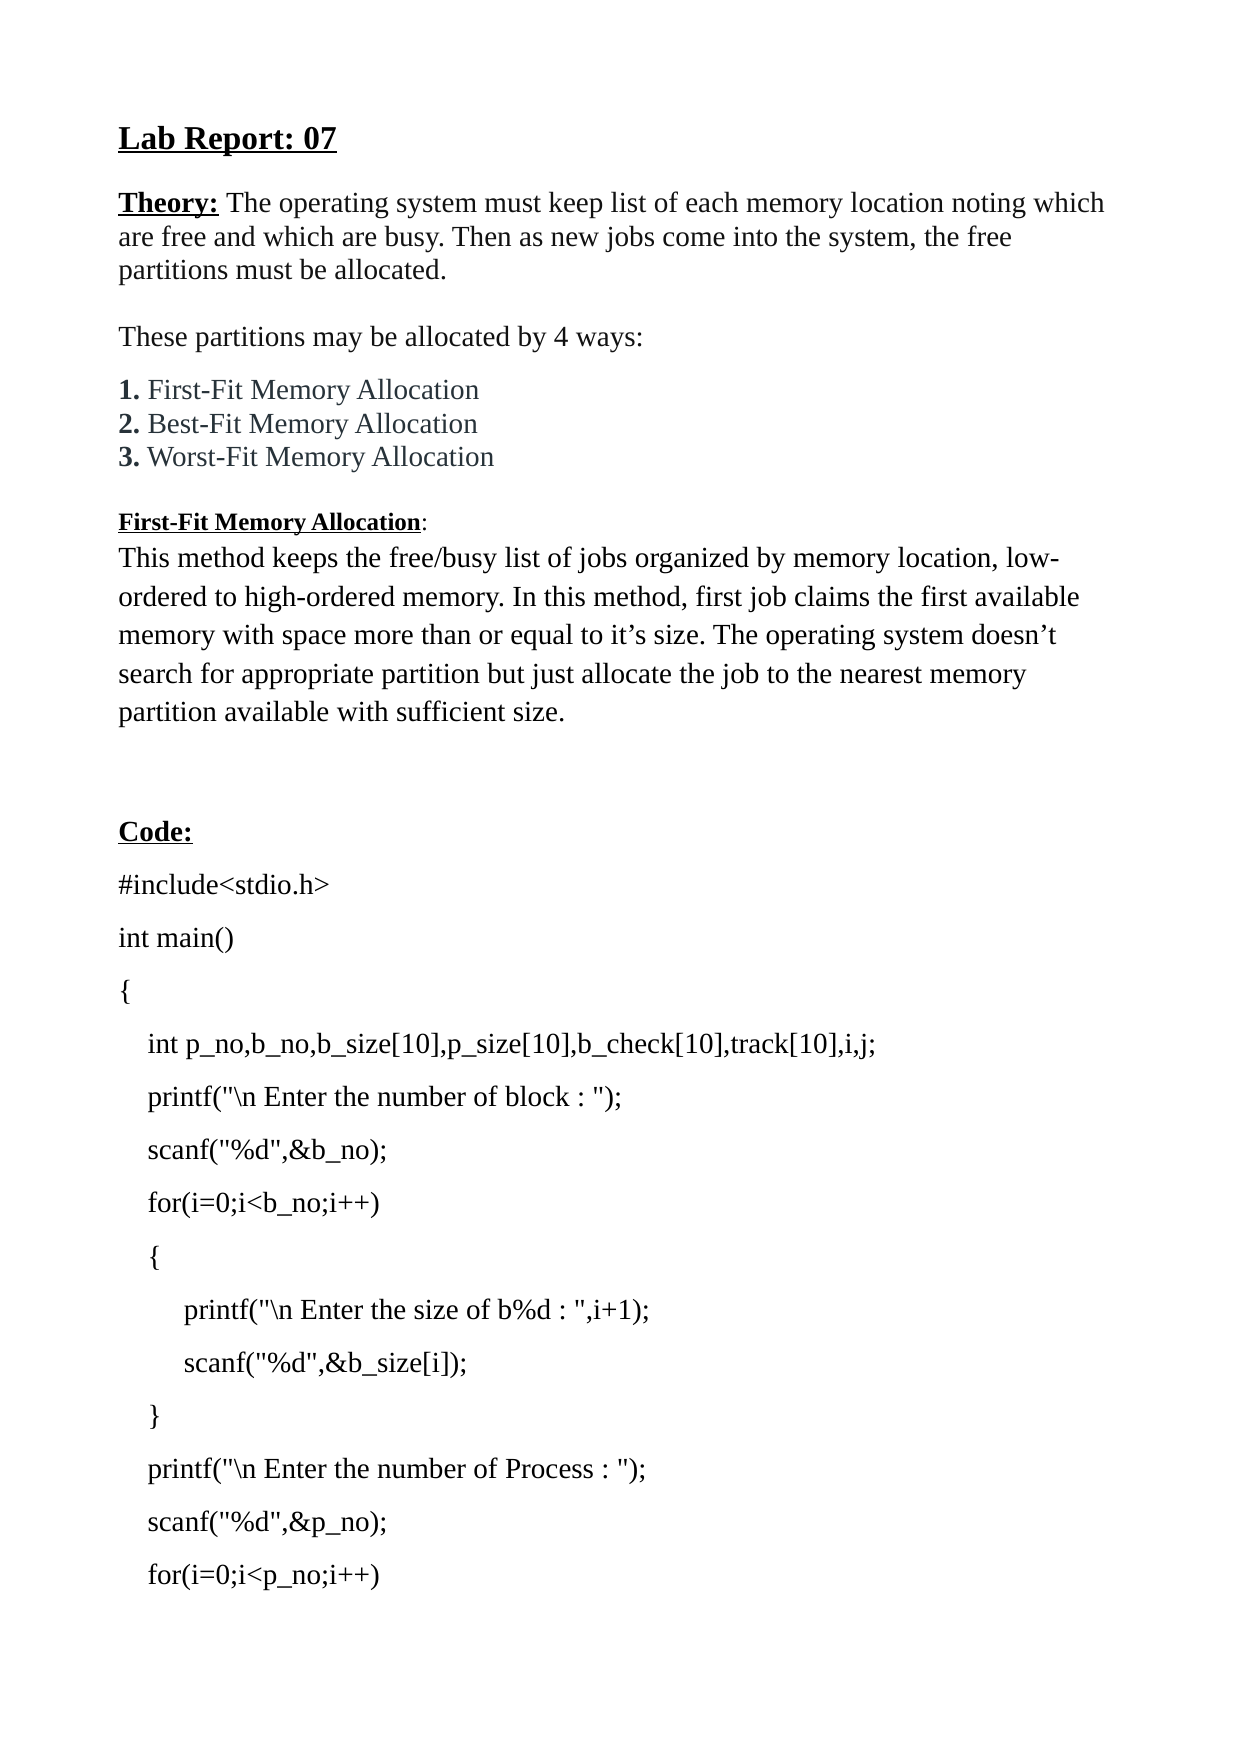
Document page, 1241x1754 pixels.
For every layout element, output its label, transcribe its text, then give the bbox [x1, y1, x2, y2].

text { [118, 1239, 1122, 1272]
text 2. Best-Fit Memory Allocation [118, 406, 1122, 439]
text Theory: The operating system must keep list of each memory location noting which are free and which are busy. Then as new jobs come into the system, the free partitions must be allocated. [118, 185, 1122, 286]
text scanf("%d",&b_no); [118, 1132, 1122, 1166]
text 3. Worst-Fit Memory Allocation [118, 439, 1122, 473]
text { [118, 973, 1122, 1007]
text 1. First-Fit Memory Allocation [118, 372, 1122, 406]
text int main() [118, 920, 1122, 953]
text } [118, 1398, 1122, 1432]
text #include<stdio.h> [118, 867, 1122, 900]
text for(i=0;i<p_no;i++) [118, 1557, 1122, 1591]
text scanf("%d",&p_no); [118, 1504, 1122, 1538]
text printf("\n Enter the number of Process : "); [118, 1451, 1122, 1485]
text int p_no,b_no,b_size[10],p_size[10],b_check[10],track[10],i,j; [118, 1026, 1122, 1060]
text printf("\n Enter the size of b%d : ",i+1); [118, 1292, 1122, 1325]
text These partitions may be allocated by 4 ways: [118, 319, 1122, 353]
text scanf("%d",&b_size[i]); [118, 1345, 1122, 1378]
text for(i=0;i<b_no;i++) [118, 1186, 1122, 1219]
text Lab Report: 07 [118, 118, 1122, 156]
text Code: [118, 814, 1122, 847]
text printf("\n Enter the number of block : "); [118, 1079, 1122, 1113]
text First-Fit Memory Allocation: This method keeps the free/busy list of jobs organized by memory location, low-ordered to high-ordered memory. In this method, first job claims the first available memory with space more than or equal to it’s size. The operating system doesn’t search for appropriate partition but just allocate the job to the nearest memory partition available with sufficient size. [118, 507, 1122, 728]
